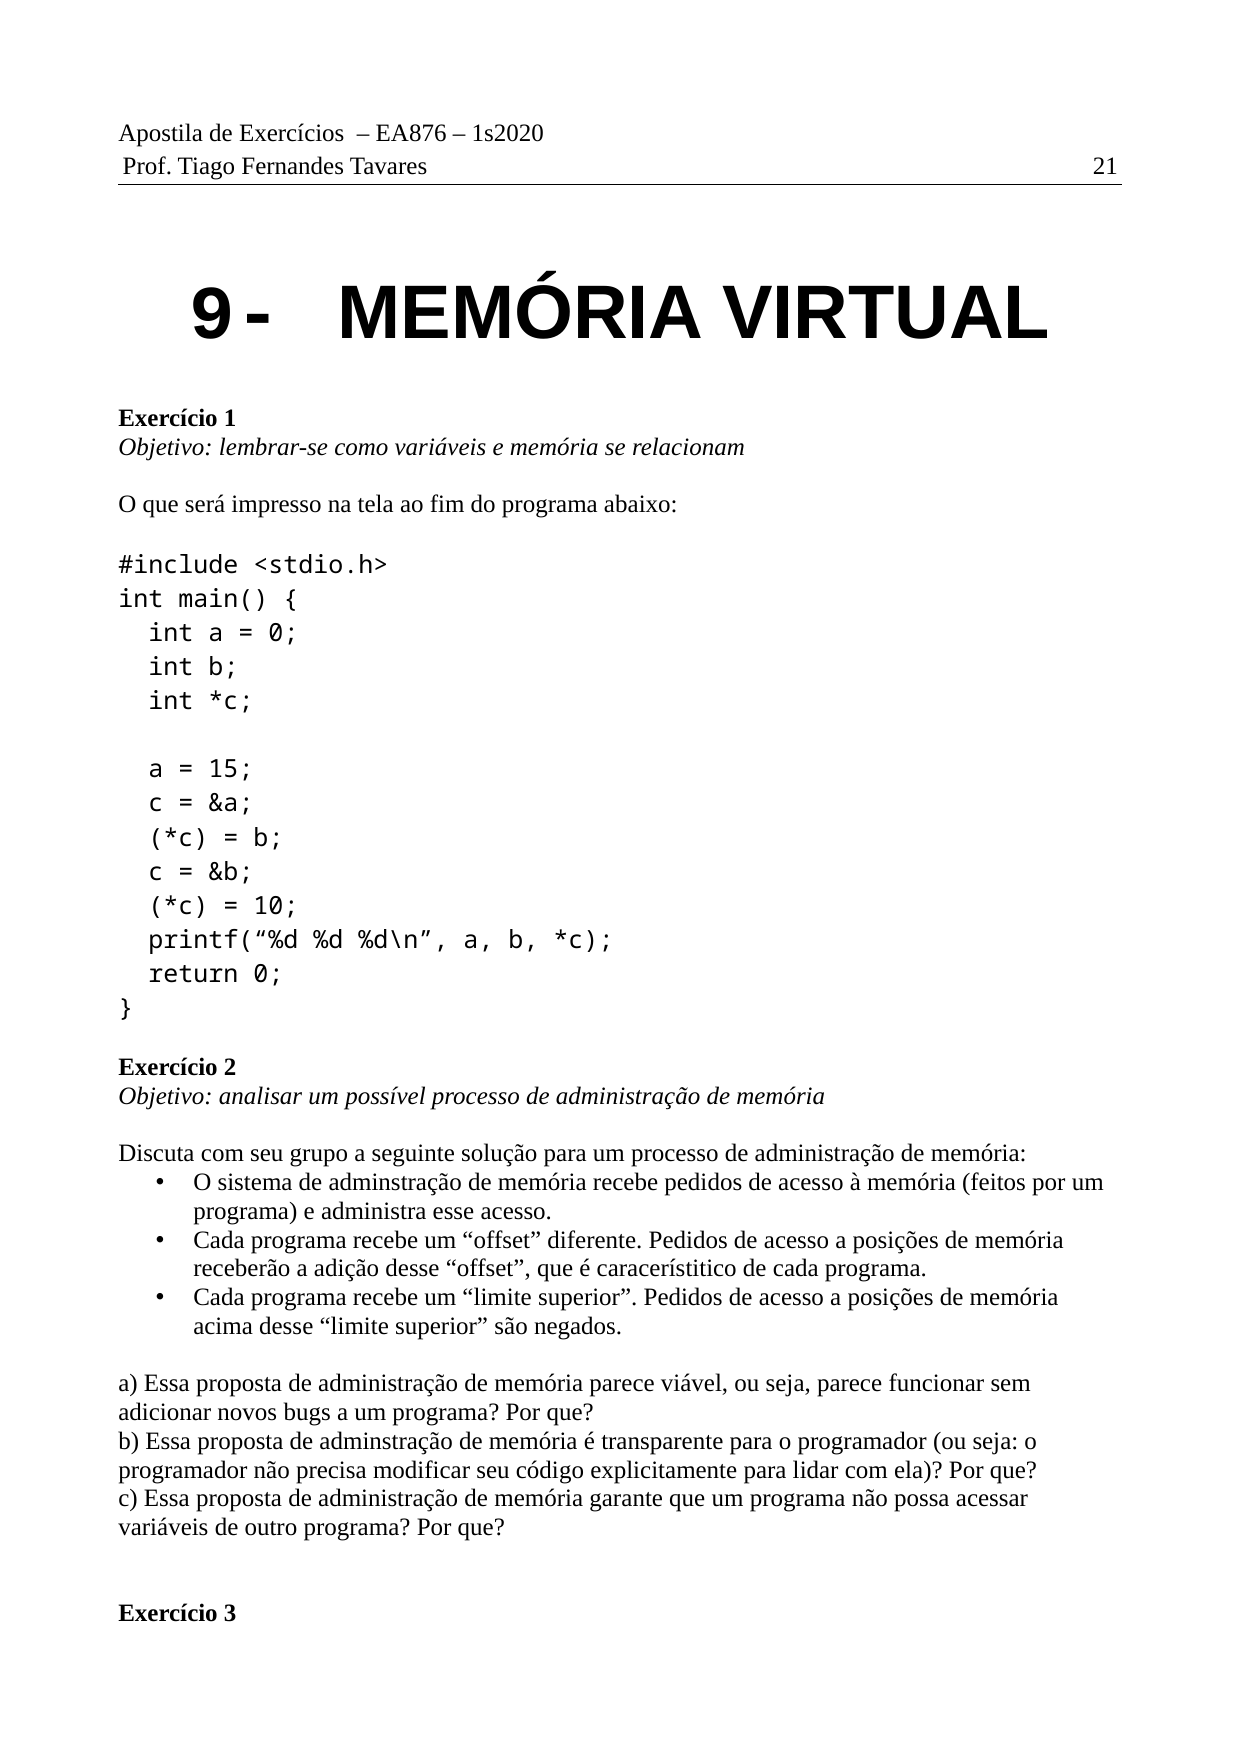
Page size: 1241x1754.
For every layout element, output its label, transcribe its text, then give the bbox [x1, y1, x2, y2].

text c = &b; [118, 853, 1122, 887]
list Cada programa recebe um “offset” diferente. Pedidos de acesso a posições de memória receberão a adição desse “offset”, que é caracerístitico de cada programa. [156, 1225, 1122, 1282]
text Objetivo: analisar um possível processo de administração de memória [118, 1081, 1122, 1110]
text int main() { [118, 581, 1122, 615]
text Discuta com seu grupo a seguinte solução para um processo de administração de memória: [118, 1138, 1122, 1167]
text return 0; [118, 955, 1122, 989]
text printf(“%d %d %d\n”, a, b, *c); [118, 921, 1122, 955]
text Exercício 3 [118, 1598, 1122, 1627]
text Objetivo: lembrar-se como variáveis e memória se relacionam [118, 432, 1122, 460]
list O sistema de adminstração de memória recebe pedidos de acesso à memória (feitos por um programa) e administra esse acesso. [156, 1167, 1122, 1225]
text c = &a; [118, 785, 1122, 819]
list Cada programa recebe um “limite superior”. Pedidos de acesso a posições de memória acima desse “limite superior” são negados. [156, 1282, 1122, 1340]
text Exercício 2 [118, 1052, 1122, 1081]
text (*c) = b; [118, 819, 1122, 853]
text int b; [118, 649, 1122, 683]
text O que será impresso na tela ao fim do programa abaixo: [118, 489, 1122, 518]
subtitle MEMÓRIA VIRTUAL [118, 268, 1122, 362]
text b) Essa proposta de adminstração de memória é transparente para o programador (ou seja: o programador não precisa modificar seu código explicitamente para lidar com ela)? Por que? [118, 1426, 1122, 1483]
text int *c; [118, 683, 1122, 717]
text c) Essa proposta de administração de memória garante que um programa não possa acessar variáveis de outro programa? Por que? [118, 1483, 1122, 1541]
text a) Essa proposta de administração de memória parece viável, ou seja, parece funcionar sem adicionar novos bugs a um programa? Por que? [118, 1368, 1122, 1426]
text int a = 0; [118, 615, 1122, 649]
text (*c) = 10; [118, 887, 1122, 921]
text Exercício 1 [118, 403, 1122, 432]
text } [118, 989, 1122, 1023]
text a = 15; [118, 751, 1122, 785]
text #include <stdio.h> [118, 547, 1122, 581]
